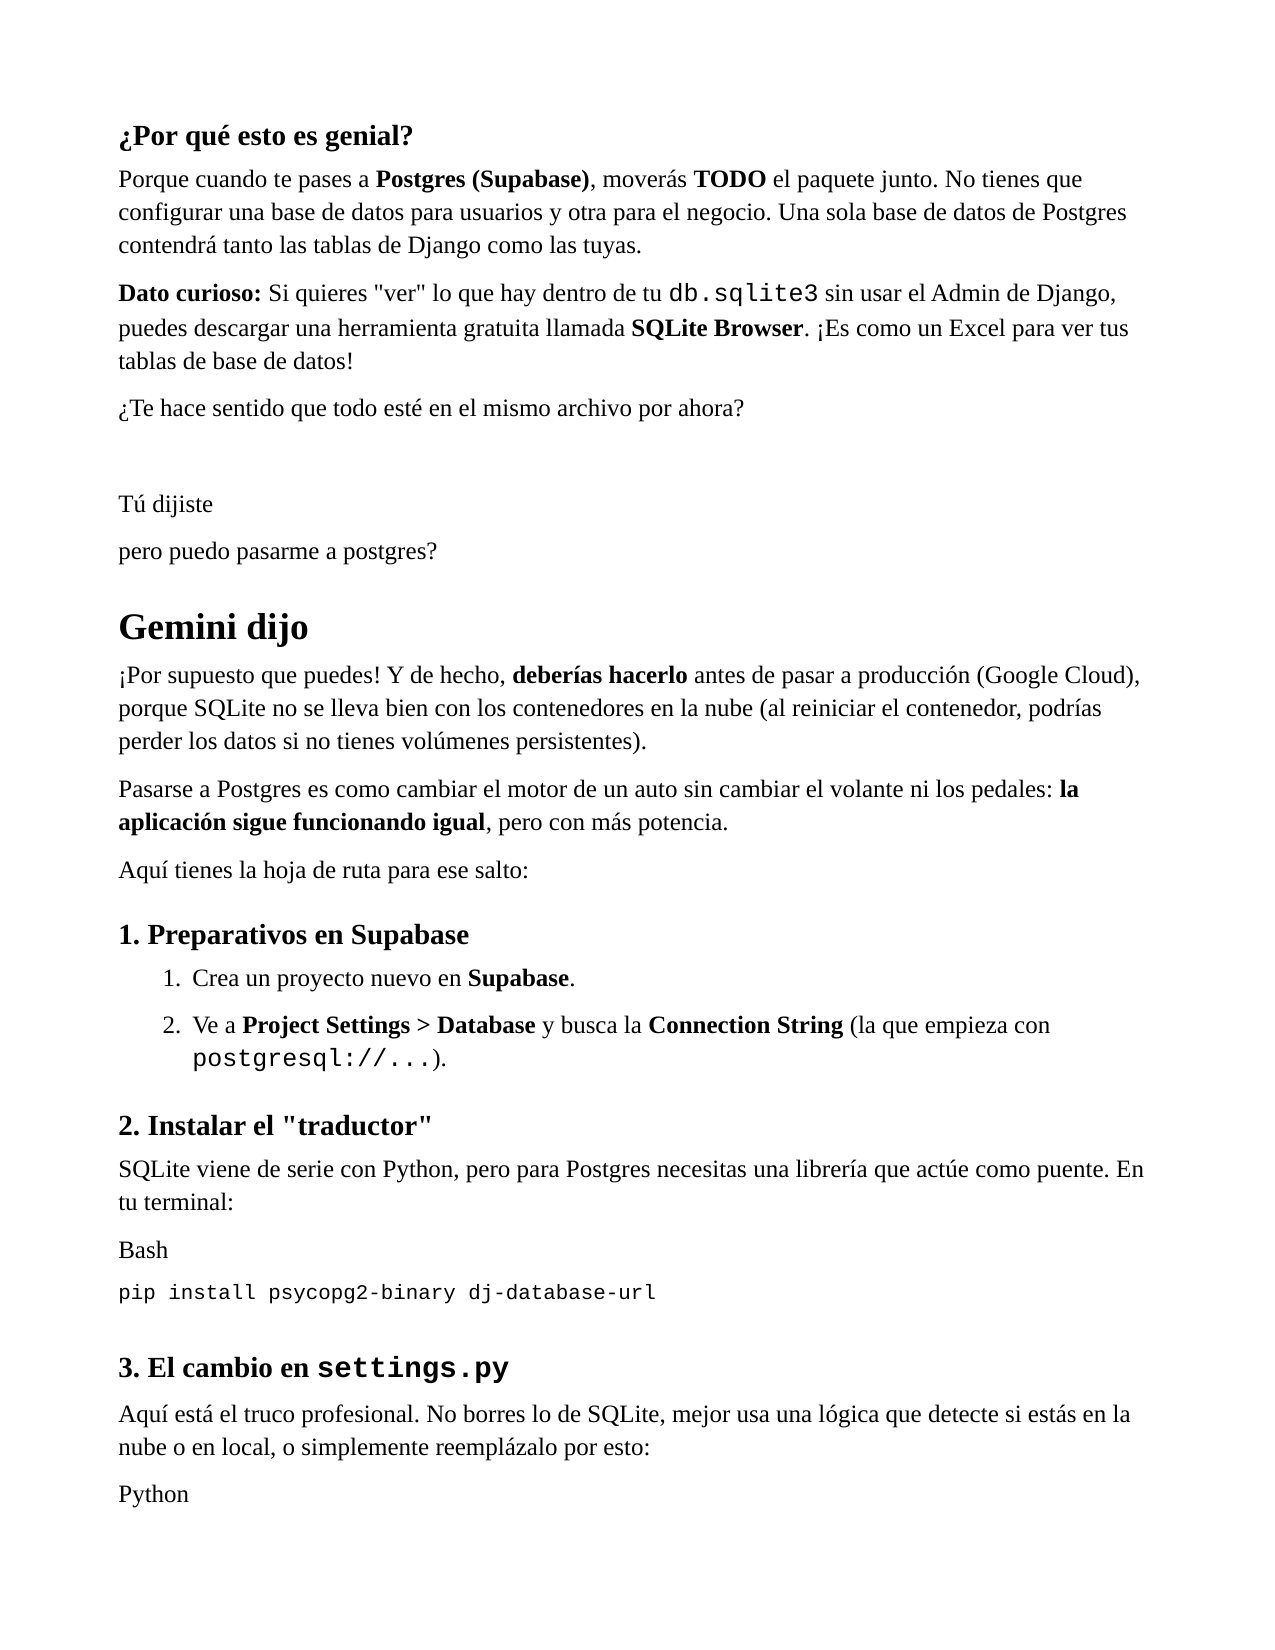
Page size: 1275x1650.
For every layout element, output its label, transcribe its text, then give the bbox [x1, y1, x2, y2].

text SQLite viene de serie con Python, pero para Postgres necesitas una librería que actúe como puente. En tu terminal: [118, 1154, 1157, 1216]
text Porque cuando te pases a Postgres (Supabase), moverás TODO el paquete junto. No tienes que configurar una base de datos para usuarios y otra para el negocio. Una sola base de datos de Postgres contendrá tanto las tablas de Django como las tuyas. [118, 164, 1157, 259]
text pip install psycopg2-binary dj-database-url [118, 1282, 1157, 1306]
text pero puedo pasarme a postgres? [118, 536, 1157, 565]
text Tú dijiste [118, 489, 1157, 517]
subtitle ¿Por qué esto es genial? [118, 118, 1157, 152]
text Aquí tienes la hoja de ruta para ese salto: [118, 855, 1157, 883]
list Ve a Project Settings > Database y busca la Connection String (la que empieza con postgresql://...). [162, 1011, 1157, 1074]
subtitle Gemini dijo [118, 605, 1157, 648]
text Python [118, 1479, 1157, 1508]
subtitle 3. El cambio en settings.py [118, 1350, 1157, 1386]
subtitle 2. Instalar el "traductor" [118, 1108, 1157, 1142]
text Pasarse a Postgres es como cambiar el motor de un auto sin cambiar el volante ni los pedales: la aplicación sigue funcionando igual, pero con más potencia. [118, 774, 1157, 836]
text Bash [118, 1235, 1157, 1263]
list Crea un proyecto nuevo en Supabase. [162, 963, 1157, 992]
text Dato curioso: Si quieres "ver" lo que hay dentro de tu db.sqlite3 sin usar el Admin de Django, puedes descargar una herramienta gratuita llamada SQLite Browser. ¡Es como un Excel para ver tus tablas de base de datos! [118, 278, 1157, 375]
text Aquí está el truco profesional. No borres lo de SQLite, mejor usa una lógica que detecte si estás en la nube o en local, o simplemente reemplázalo por esto: [118, 1399, 1157, 1460]
text ¡Por supuesto que puedes! Y de hecho, deberías hacerlo antes de pasar a producción (Google Cloud), porque SQLite no se lleva bien con los contenedores en la nube (al reiniciar el contenedor, podrías perder los datos si no tienes volúmenes persistentes). [118, 660, 1157, 755]
subtitle 1. Preparativos en Supabase [118, 917, 1157, 950]
text ¿Te hace sentido que todo esté en el mismo archivo por ahora? [118, 393, 1157, 422]
